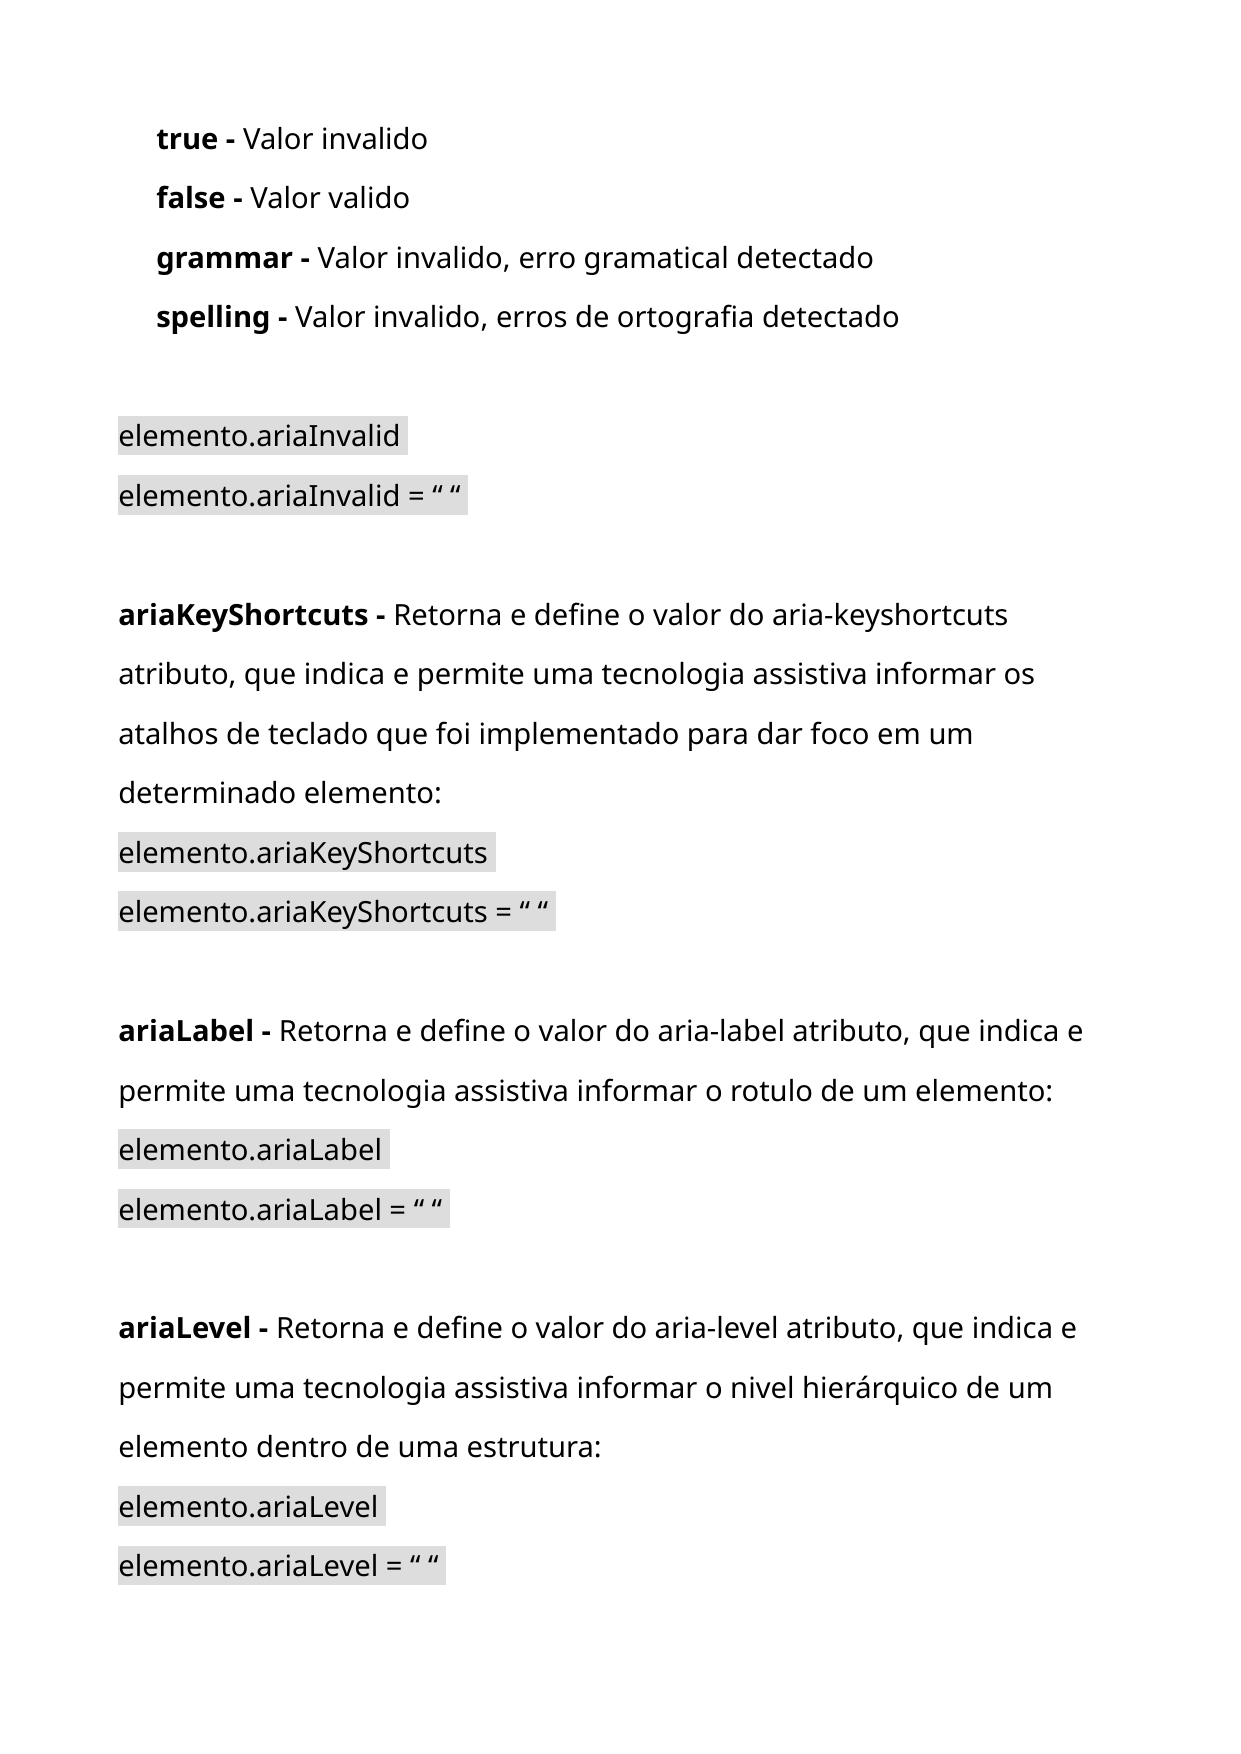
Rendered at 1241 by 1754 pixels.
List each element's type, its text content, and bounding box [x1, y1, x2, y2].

text elemento.ariaKeyShortcuts = “ “ [118, 891, 1122, 931]
text false - Valor valido [118, 178, 1122, 217]
text grammar - Valor invalido, erro gramatical detectado [118, 237, 1122, 277]
text elemento.ariaLabel = “ “ [118, 1189, 1122, 1228]
text elemento.ariaLevel = “ “ [118, 1546, 1122, 1585]
text true - Valor invalido [118, 118, 1122, 158]
text ariaLabel - Retorna e define o valor do aria-label atributo, que indica e permite uma tecnologia assistiva informar o rotulo de um elemento: [118, 1010, 1122, 1109]
text elemento.ariaLabel [118, 1129, 1122, 1169]
text elemento.ariaInvalid [118, 416, 1122, 455]
text ariaKeyShortcuts - Retorna e define o valor do aria-keyshortcuts atributo, que indica e permite uma tecnologia assistiva informar os atalhos de teclado que foi implementado para dar foco em um determinado elemento: [118, 594, 1122, 812]
text spelling - Valor invalido, erros de ortografia detectado [118, 297, 1122, 336]
text elemento.ariaLevel [118, 1486, 1122, 1526]
text elemento.ariaKeyShortcuts [118, 832, 1122, 872]
text ariaLevel - Retorna e define o valor do aria-level atributo, que indica e permite uma tecnologia assistiva informar o nivel hierárquico de um elemento dentro de uma estrutura: [118, 1308, 1122, 1466]
text elemento.ariaInvalid = “ “ [118, 475, 1122, 515]
